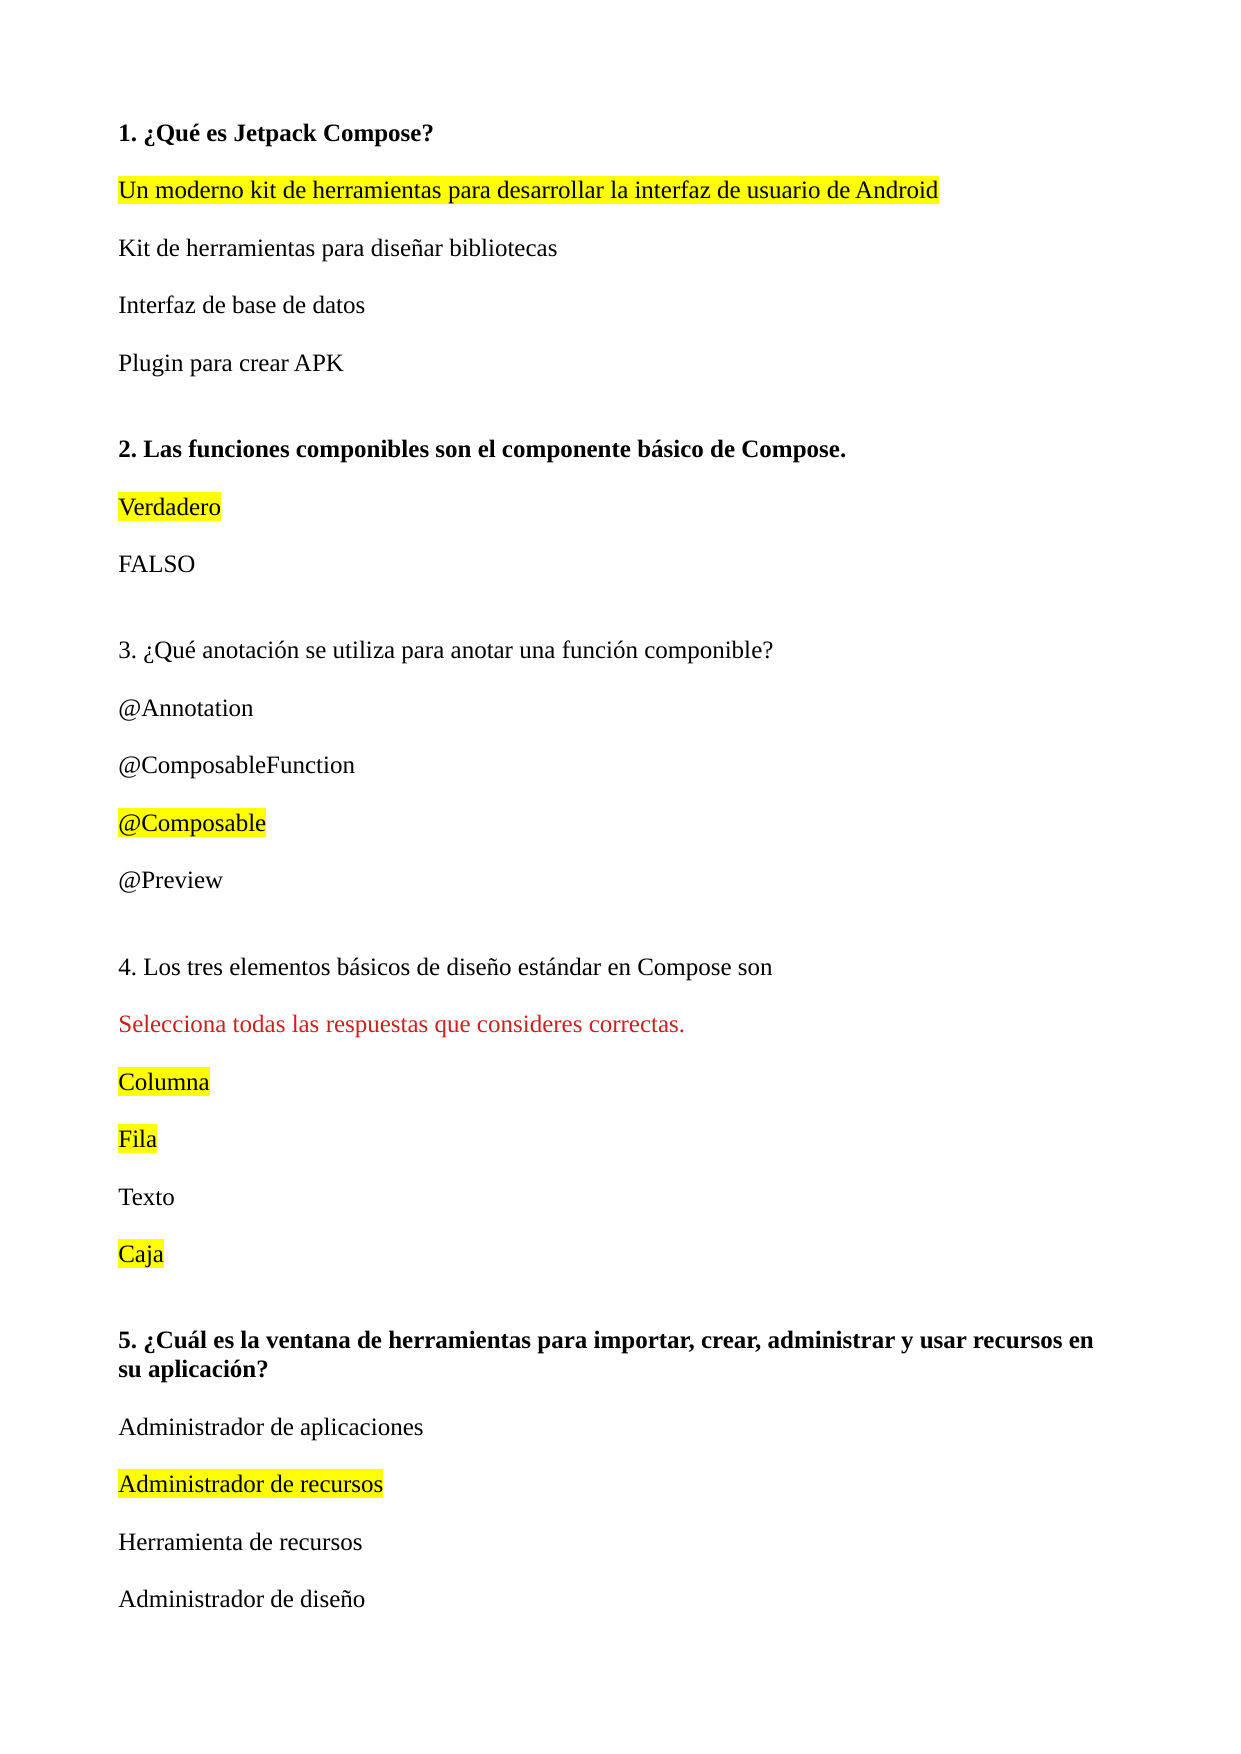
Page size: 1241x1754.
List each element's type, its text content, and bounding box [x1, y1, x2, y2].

text @ComposableFunction [118, 751, 1122, 779]
text Verdadero [118, 492, 1122, 521]
text 1. ¿Qué es Jetpack Compose? [118, 118, 1122, 147]
text Texto [118, 1182, 1122, 1211]
text Administrador de diseño [118, 1584, 1122, 1613]
text Plugin para crear APK [118, 348, 1122, 377]
text Interfaz de base de datos [118, 291, 1122, 319]
text Administrador de aplicaciones [118, 1412, 1122, 1441]
text Kit de herramientas para diseñar bibliotecas [118, 233, 1122, 262]
text Fila [118, 1124, 1122, 1153]
text FALSO [118, 549, 1122, 578]
text 3. ¿Qué anotación se utiliza para anotar una función componible? [118, 636, 1122, 664]
text Selecciona todas las respuestas que consideres correctas. [118, 1009, 1122, 1038]
text @Annotation [118, 693, 1122, 722]
text Caja [118, 1239, 1122, 1268]
text 2. Las funciones componibles son el componente básico de Compose. [118, 434, 1122, 463]
text @Composable [118, 808, 1122, 837]
text 5. ¿Cuál es la ventana de herramientas para importar, crear, administrar y usar recursos en su aplicación? [118, 1326, 1122, 1383]
text Un moderno kit de herramientas para desarrollar la interfaz de usuario de Android [118, 176, 1122, 204]
text 4. Los tres elementos básicos de diseño estándar en Compose son [118, 952, 1122, 981]
text Columna [118, 1067, 1122, 1096]
text Administrador de recursos [118, 1469, 1122, 1498]
text @Preview [118, 866, 1122, 894]
text Herramienta de recursos [118, 1527, 1122, 1556]
